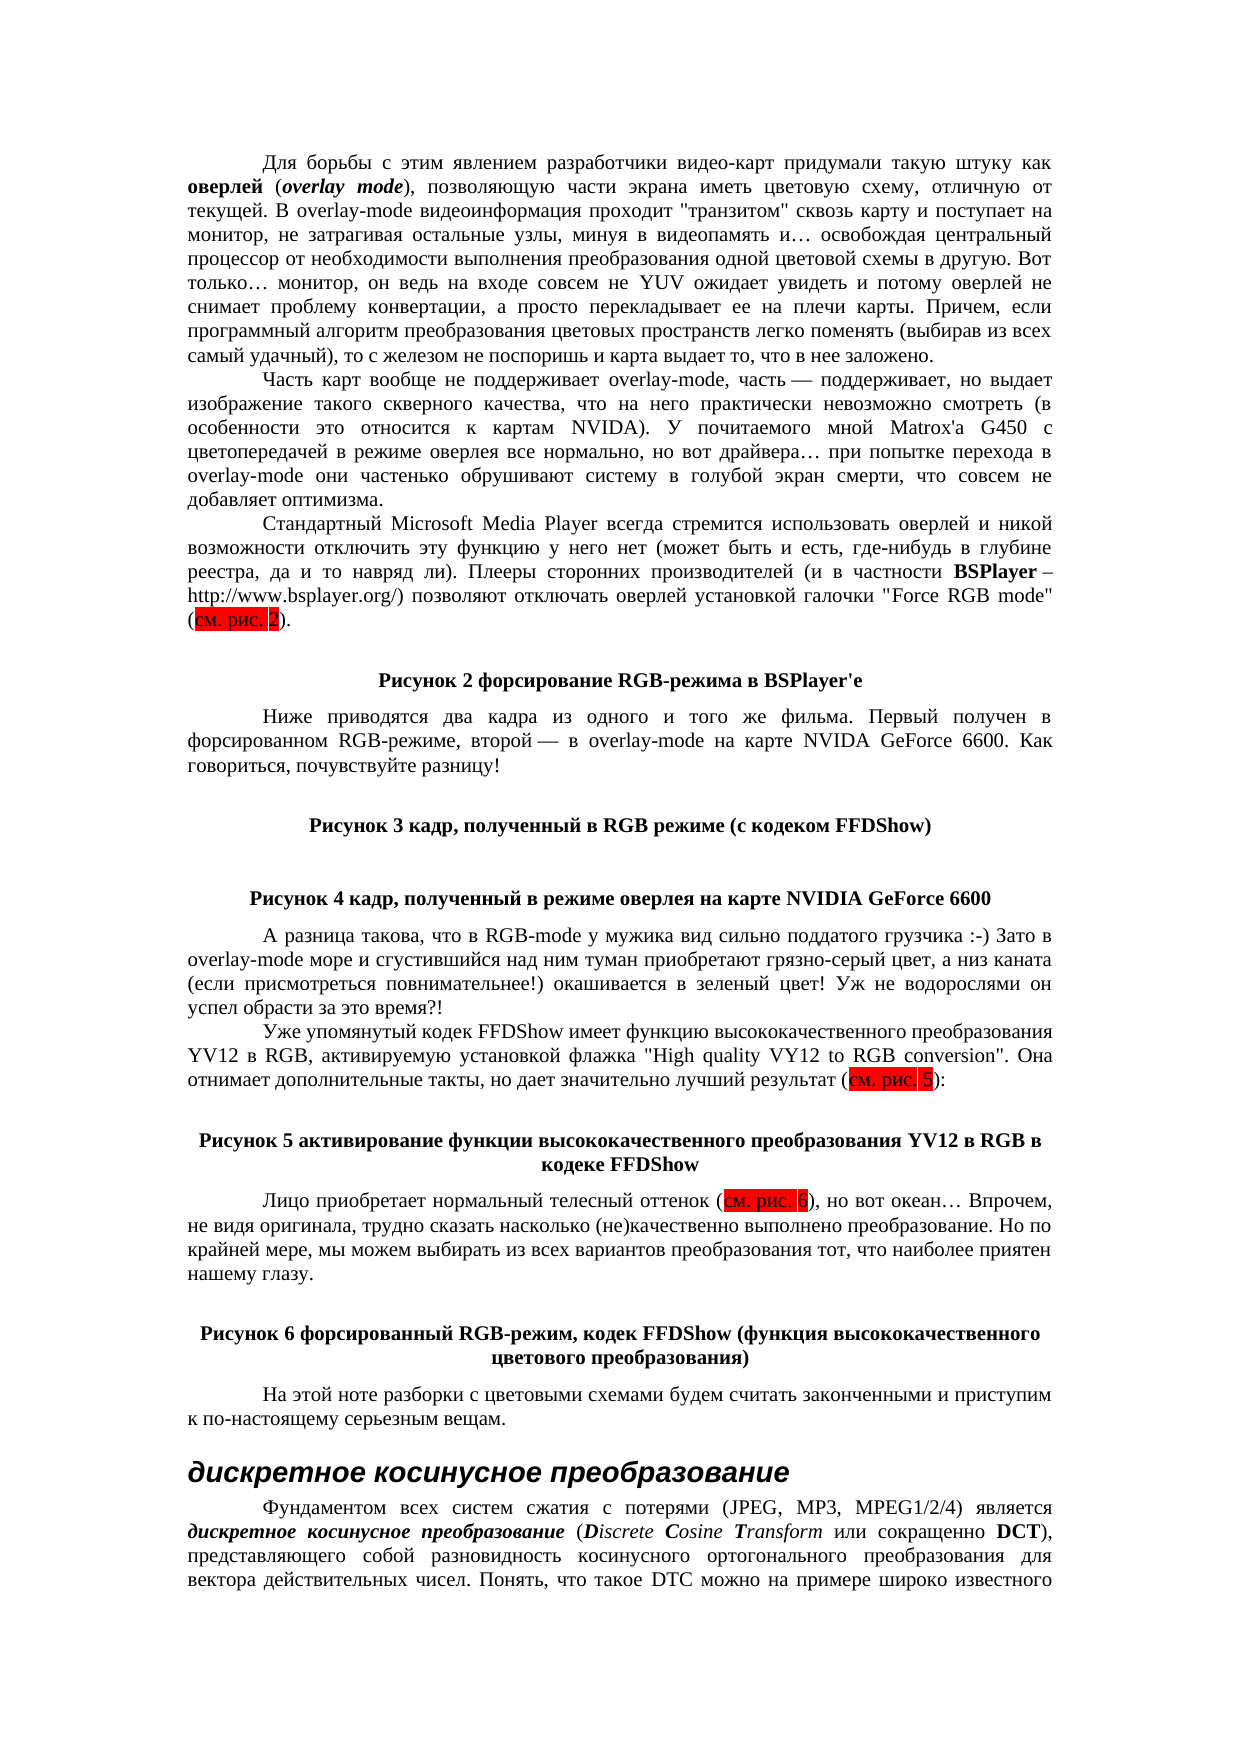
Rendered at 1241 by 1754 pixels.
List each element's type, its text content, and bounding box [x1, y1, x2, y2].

text Стандартный Microsoft Media Player всегда стремится использовать оверлей и никой возможности отключить эту функцию у него нет (может быть и есть, где-нибудь в глубине реестра, да и то навряд ли). Плееры сторонних производителей (и в частности BSPlayer – http://www.bsplayer.org/) позволяют отключать оверлей установкой галочки "Force RGB mode" (см. рис. 2). [187, 511, 1053, 631]
text Для борьбы с этим явлением разработчики видео-карт придумали такую штуку как оверлей (overlay mode), позволяющую части экрана иметь цветовую схему, отличную от текущей. В overlay-mode видеоинформация проходит "транзитом" сквозь карту и поступает на монитор, не затрагивая остальные узлы, минуя в видеопамять и… освобождая центральный процессор от необходимости выполнения преобразования одной цветовой схемы в другую. Вот только… монитор, он ведь на входе совсем не YUV ожидает увидеть и потому оверлей не снимает проблему конвертации, а просто перекладывает ее на плечи карты. Причем, если программный алгоритм преобразования цветовых пространств легко поменять (выбирав из всех самый удачный), то с железом не поспоришь и карта выдает то, что в нее заложено. [187, 150, 1053, 367]
text Уже упомянутый кодек FFDShow имеет функцию высококачественного преобразования YV12 в RGB, активируемую установкой флажка "High quality VY12 to RGB conversion". Она отнимает дополнительные такты, но дает значительно лучший результат (см. рис. 5): [187, 1019, 1053, 1091]
subtitle дискретное косинусное преобразование [187, 1455, 1053, 1488]
text На этой ноте разборки с цветовыми схемами будем считать законченными и приступим к по-настоящему серьезным вещам. [187, 1382, 1053, 1430]
text Ниже приводятся два кадра из одного и того же фильма. Первый получен в форсированном RGB-режиме, второй — в overlay-mode на карте NVIDA GeForce 6600. Как говориться, почувствуйте разницу! [187, 704, 1053, 777]
text Лицо приобретает нормальный телесный оттенок (см. рис. 6), но вот океан… Впрочем, не видя оригинала, трудно сказать насколько (не)качественно выполнено преобразование. Но по крайней мере, мы можем выбирать из всех вариантов преобразования тот, что наиболее приятен нашему глазу. [187, 1188, 1053, 1285]
text Часть карт вообще не поддерживает overlay-mode, часть — поддерживает, но выдает изображение такого скверного качества, что на него практически невозможно смотреть (в особенности это относится к картам NVIDA). У почитаемого мной Matrox'а G450 с цветопередачей в режиме оверлея все нормально, но вот драйвера… при попытке перехода в overlay-mode они частенько обрушивают систему в голубой экран смерти, что совсем не добавляет оптимизма. [187, 367, 1053, 511]
text Фундаментом всех систем сжатия с потерями (JPEG, MP3, MPEG1/2/4) является дискретное косинусное преобразование (Discrete Cosine Transform или сокращенно DCT), представляющего собой разновидность косинусного ортогонального преобразования для вектора действительных чисел. Понять, что такое DTC можно на примере широко известного [187, 1495, 1053, 1591]
text Рисунок 2 форсирование RGB-режима в BSPlayer'е [187, 668, 1053, 692]
text А разница такова, что в RGB-mode у мужика вид сильно поддатого грузчика :-) Зато в overlay-mode море и сгустившийся над ним туман приобретают грязно-серый цвет, а низ каната (если присмотреться повнимательнее!) окашивается в зеленый цвет! Уж не водорослями он успел обрасти за это время?! [187, 923, 1053, 1019]
text Рисунок 3 кадр, полученный в RGB режиме (с кодеком FFDShow) [187, 813, 1053, 837]
text Рисунок 6 форсированный RGB-режим, кодек FFDShow (функция высококачественного цветового преобразования) [187, 1321, 1053, 1369]
text Рисунок 5 активирование функции высококачественного преобразования YV12 в RGB в кодеке FFDShow [187, 1128, 1053, 1176]
text Рисунок 4 кадр, полученный в режиме оверлея на карте NVIDIA GeForce 6600 [187, 886, 1053, 910]
